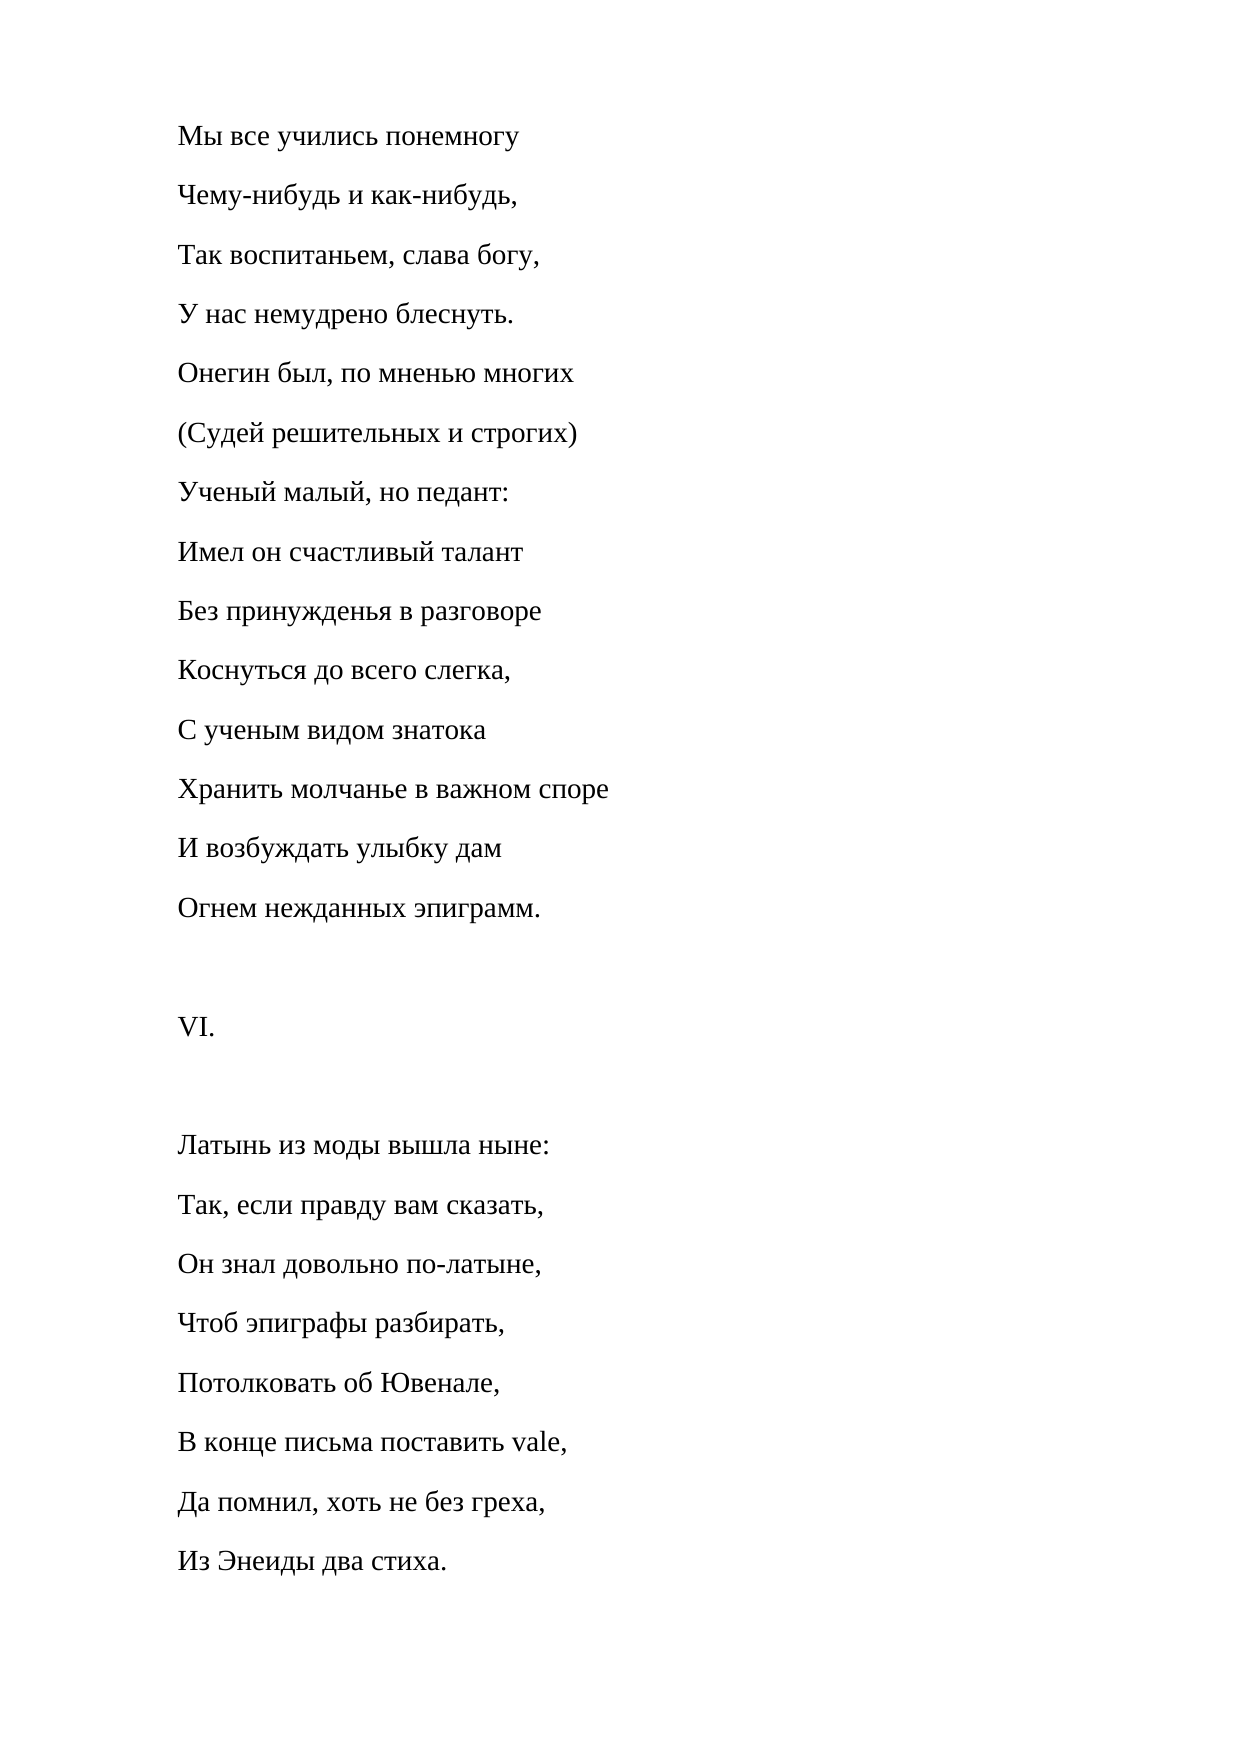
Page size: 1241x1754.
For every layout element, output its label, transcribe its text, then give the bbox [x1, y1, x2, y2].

text Имел он счастливый талант [177, 534, 1152, 567]
text Ученый малый, но педант: [177, 474, 1152, 508]
text Так, если правду вам сказать, [177, 1187, 1152, 1220]
text У нас немудрено блеснуть. [177, 296, 1152, 330]
text Он знал довольно по-латыне, [177, 1246, 1152, 1280]
text Потолковать об Ювенале, [177, 1365, 1152, 1398]
text Без принужденья в разговоре [177, 593, 1152, 627]
text Чему-нибудь и как-нибудь, [177, 177, 1152, 211]
text С ученым видом знатока [177, 712, 1152, 745]
text Онегин был, по мненью многих [177, 356, 1152, 389]
text Из Энеиды два стиха. [177, 1543, 1152, 1577]
text Так воспитаньем, слава богу, [177, 237, 1152, 270]
text Хранить молчанье в важном споре [177, 771, 1152, 805]
text Мы все учились понемногу [177, 118, 1152, 152]
text И возбуждать улыбку дам [177, 831, 1152, 864]
text Коснуться до всего слегка, [177, 652, 1152, 686]
text Чтоб эпиграфы разбирать, [177, 1306, 1152, 1339]
text В конце письма поставить vale, [177, 1424, 1152, 1458]
text Огнем нежданных эпиграмм. [177, 890, 1152, 923]
text (Судей решительных и строгих) [177, 415, 1152, 448]
text Да помнил, хоть не без греха, [177, 1484, 1152, 1517]
text Латынь из моды вышла ныне: [177, 1127, 1152, 1161]
text VI. [177, 1009, 1152, 1042]
